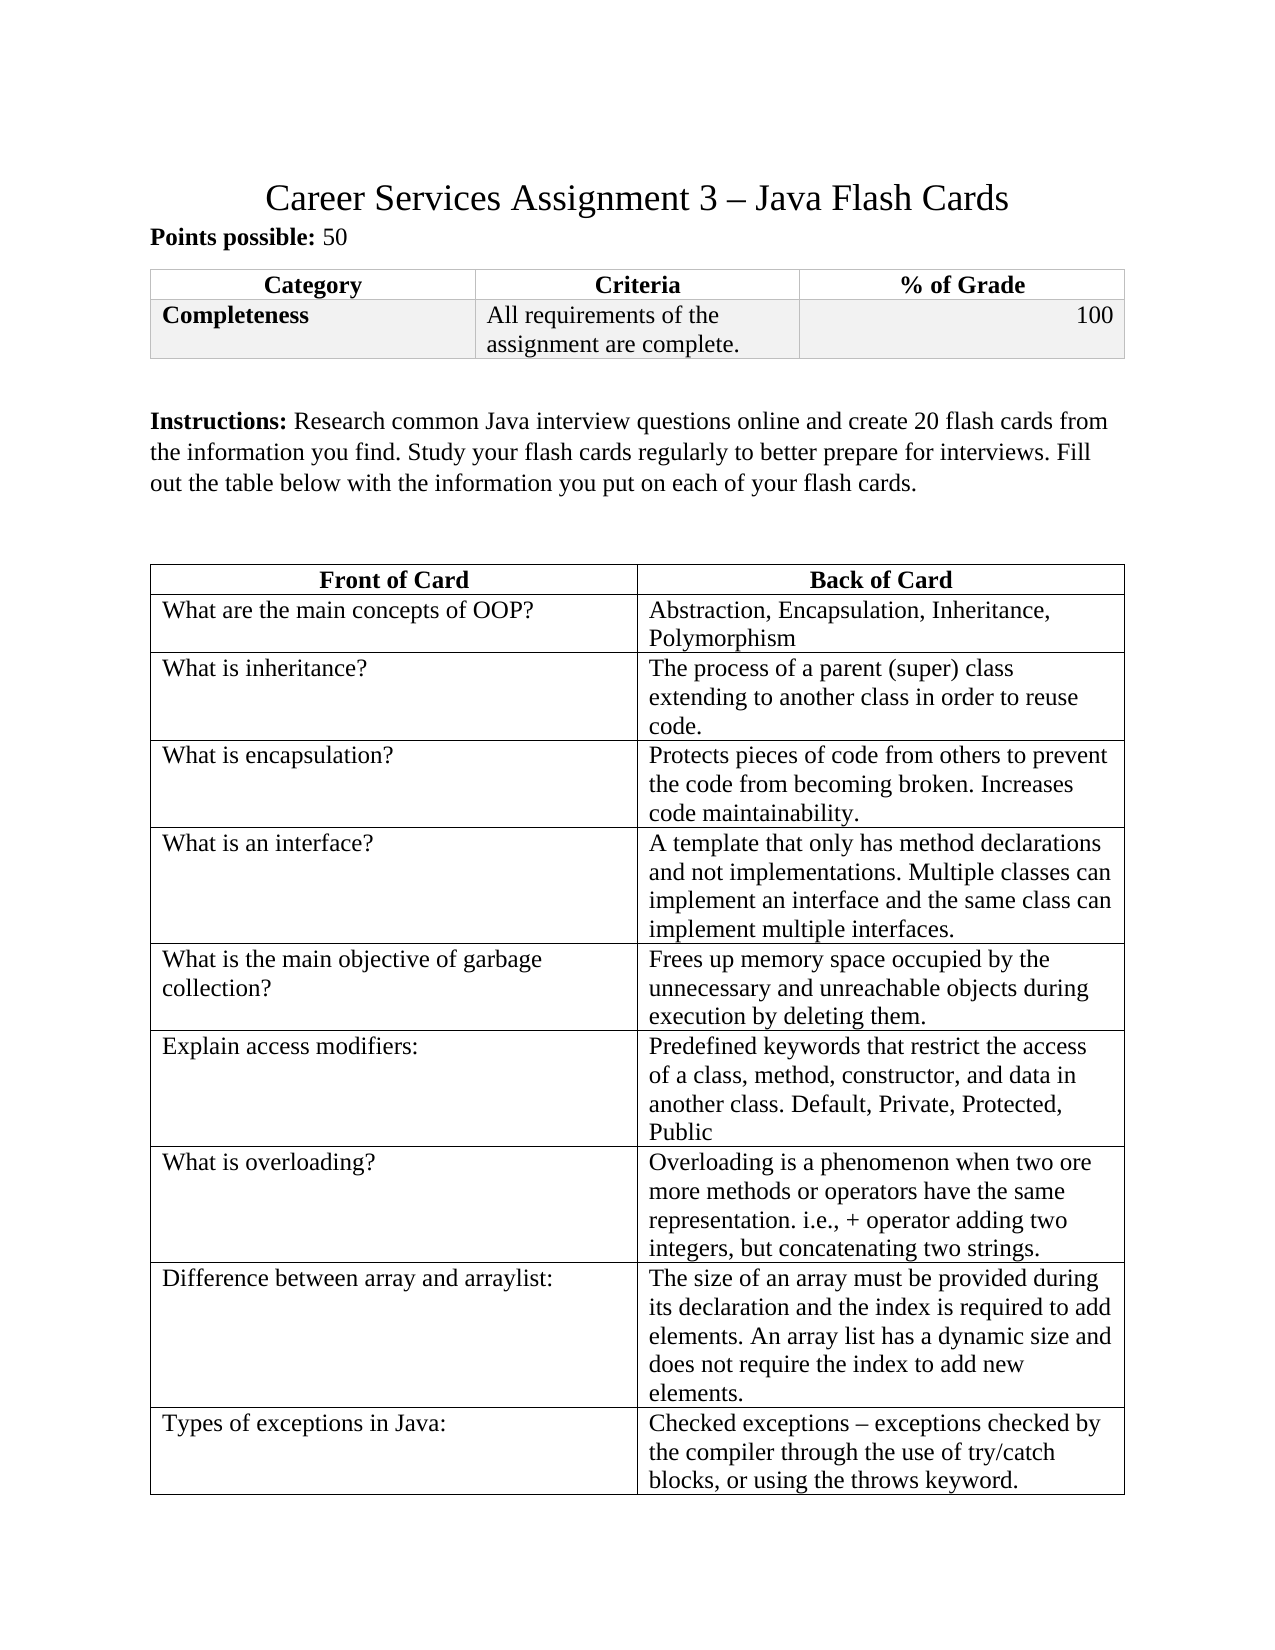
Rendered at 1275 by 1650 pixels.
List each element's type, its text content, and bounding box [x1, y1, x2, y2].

table_cell Overloading is a phenomenon when two ore more methods or operators have the same representation. i.e., + operator adding two integers, but concatenating two strings. [638, 1147, 1124, 1262]
table_cell Protects pieces of code from others to prevent the code from becoming broken. Increases code maintainability. [638, 741, 1124, 827]
table_cell The size of an array must be provided during its declaration and the index is required to add elements. An array list has a dynamic size and does not require the index to add new elements. [638, 1263, 1124, 1407]
table_header Front of Card [151, 565, 637, 594]
table_cell What is an interface? [151, 828, 637, 943]
table_cell What is the main objective of garbage collection? [151, 944, 637, 1030]
table_cell What are the main concepts of OOP? [151, 595, 637, 652]
table_cell The process of a parent (super) class extending to another class in order to reuse code. [638, 653, 1124, 739]
table_header Category [151, 270, 475, 299]
table_cell 100 [800, 300, 1124, 358]
table_cell Checked exceptions – exceptions checked by the compiler through the use of try/catch blocks, or using the throws keyword. [638, 1408, 1124, 1494]
table_cell A template that only has method declarations and not implementations. Multiple classes can implement an interface and the same class can implement multiple interfaces. [638, 828, 1124, 943]
table_header Back of Card [638, 565, 1124, 594]
subtitle Career Services Assignment 3 – Java Flash Cards [150, 175, 1125, 218]
table_cell What is inheritance? [151, 653, 637, 739]
table_cell What is encapsulation? [151, 741, 637, 827]
table_header Criteria [476, 270, 799, 299]
table_header % of Grade [800, 270, 1124, 299]
table_cell Difference between array and arraylist: [151, 1263, 637, 1407]
table_cell Explain access modifiers: [151, 1031, 637, 1146]
table_cell Completeness [151, 300, 475, 358]
table_cell Frees up memory space occupied by the unnecessary and unreachable objects during execution by deleting them. [638, 944, 1124, 1030]
table_cell All requirements of the assignment are complete. [476, 300, 799, 358]
text Points possible: 50 [150, 222, 1125, 250]
text Instructions: Research common Java interview questions online and create 20 flash cards from the information you find. Study your flash cards regularly to better prepare for interviews. Fill out the table below with the information you put on each of your flash cards. [150, 406, 1125, 497]
table_cell What is overloading? [151, 1147, 637, 1262]
table_cell Abstraction, Encapsulation, Inheritance, Polymorphism [638, 595, 1124, 652]
table_cell Predefined keywords that restrict the access of a class, method, constructor, and data in another class. Default, Private, Protected, Public [638, 1031, 1124, 1146]
table_cell Types of exceptions in Java: [151, 1408, 637, 1494]
